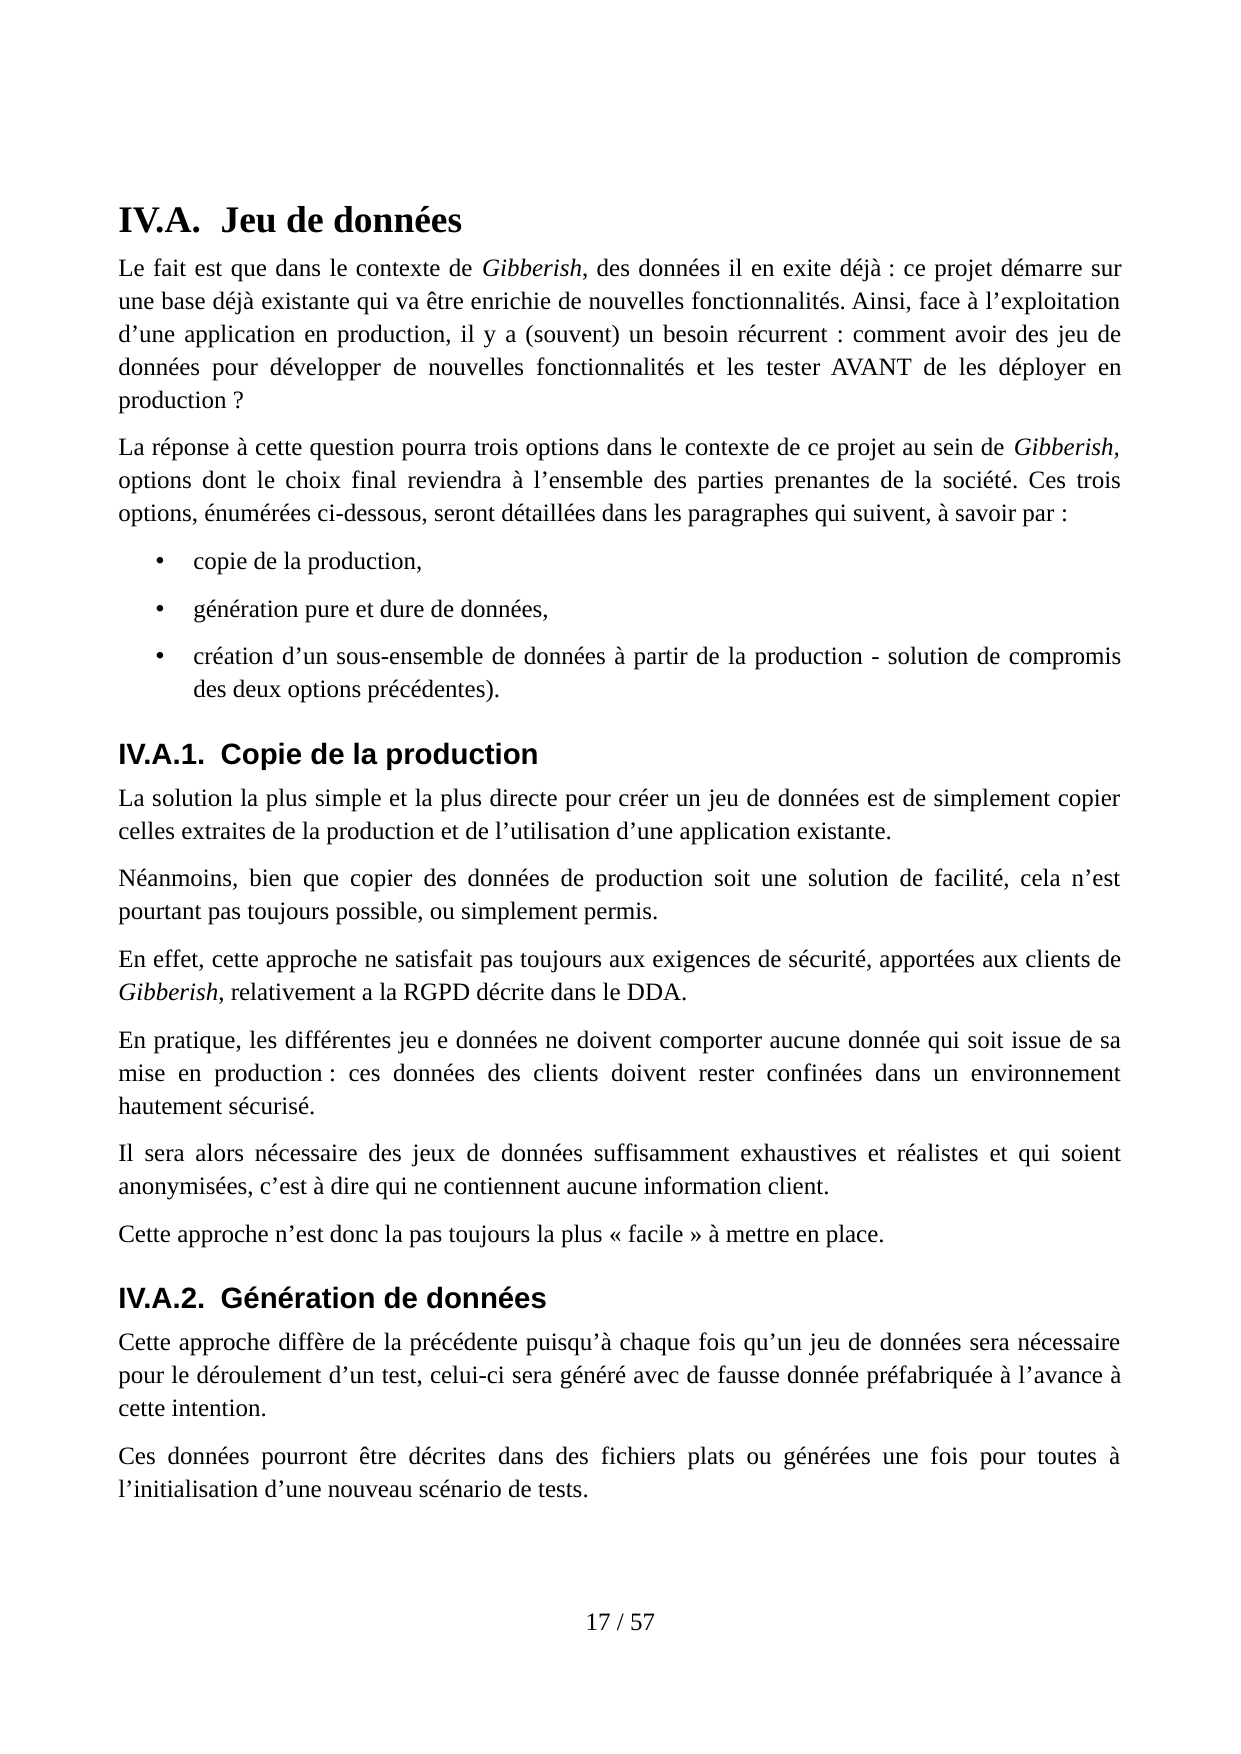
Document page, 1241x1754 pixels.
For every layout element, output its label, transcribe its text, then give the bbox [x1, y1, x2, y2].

text En pratique, les différentes jeu e données ne doivent comporter aucune donnée qui soit issue de sa mise en production : ces données des clients doivent rester confinées dans un environnement hautement sécurisé. [118, 1025, 1122, 1119]
list création d’un sous-ensemble de données à partir de la production - solution de compromis des deux options précédentes). [156, 641, 1122, 703]
subtitle Copie de la production [118, 737, 1122, 770]
text La solution la plus simple et la plus directe pour créer un jeu de données est de simplement copier celles extraites de la production et de l’utilisation d’une application existante. [118, 783, 1122, 844]
text La réponse à cette question pourra trois options dans le contexte de ce projet au sein de Gibberish, options dont le choix final reviendra à l’ensemble des parties prenantes de la société. Ces trois options, énumérées ci-dessous, seront détaillées dans les paragraphes qui suivent, à savoir par : [118, 432, 1122, 527]
list génération pure et dure de données, [156, 594, 1122, 622]
text Néanmoins, bien que copier des données de production soit une solution de facilité, cela n’est pourtant pas toujours possible, ou simplement permis. [118, 863, 1122, 925]
text En effet, cette approche ne satisfait pas toujours aux exigences de sécurité, apportées aux clients de Gibberish, relativement a la RGPD décrite dans le DDA. [118, 944, 1122, 1006]
subtitle Jeu de données [118, 197, 1122, 240]
text Le fait est que dans le contexte de Gibberish, des données il en exite déjà : ce projet démarre sur une base déjà existante qui va être enrichie de nouvelles fonctionnalités. Ainsi, face à l’exploitation d’une application en production, il y a (souvent) un besoin récurrent : comment avoir des jeu de données pour développer de nouvelles fonctionnalités et les tester AVANT de les déployer en production ? [118, 253, 1122, 414]
text Cette approche n’est donc la pas toujours la plus « facile » à mettre en place. [118, 1219, 1122, 1248]
subtitle Génération de données [118, 1281, 1122, 1315]
text Il sera alors nécessaire des jeux de données suffisamment exhaustives et réalistes et qui soient anonymisées, c’est à dire qui ne contiennent aucune information client. [118, 1138, 1122, 1200]
text Cette approche diffère de la précédente puisqu’à chaque fois qu’un jeu de données sera nécessaire pour le déroulement d’un test, celui-ci sera généré avec de fausse donnée préfabriquée à l’avance à cette intention. [118, 1327, 1122, 1422]
list copie de la production, [156, 546, 1122, 575]
text Ces données pourront être décrites dans des fichiers plats ou générées une fois pour toutes à l’initialisation d’une nouveau scénario de tests. [118, 1441, 1122, 1503]
